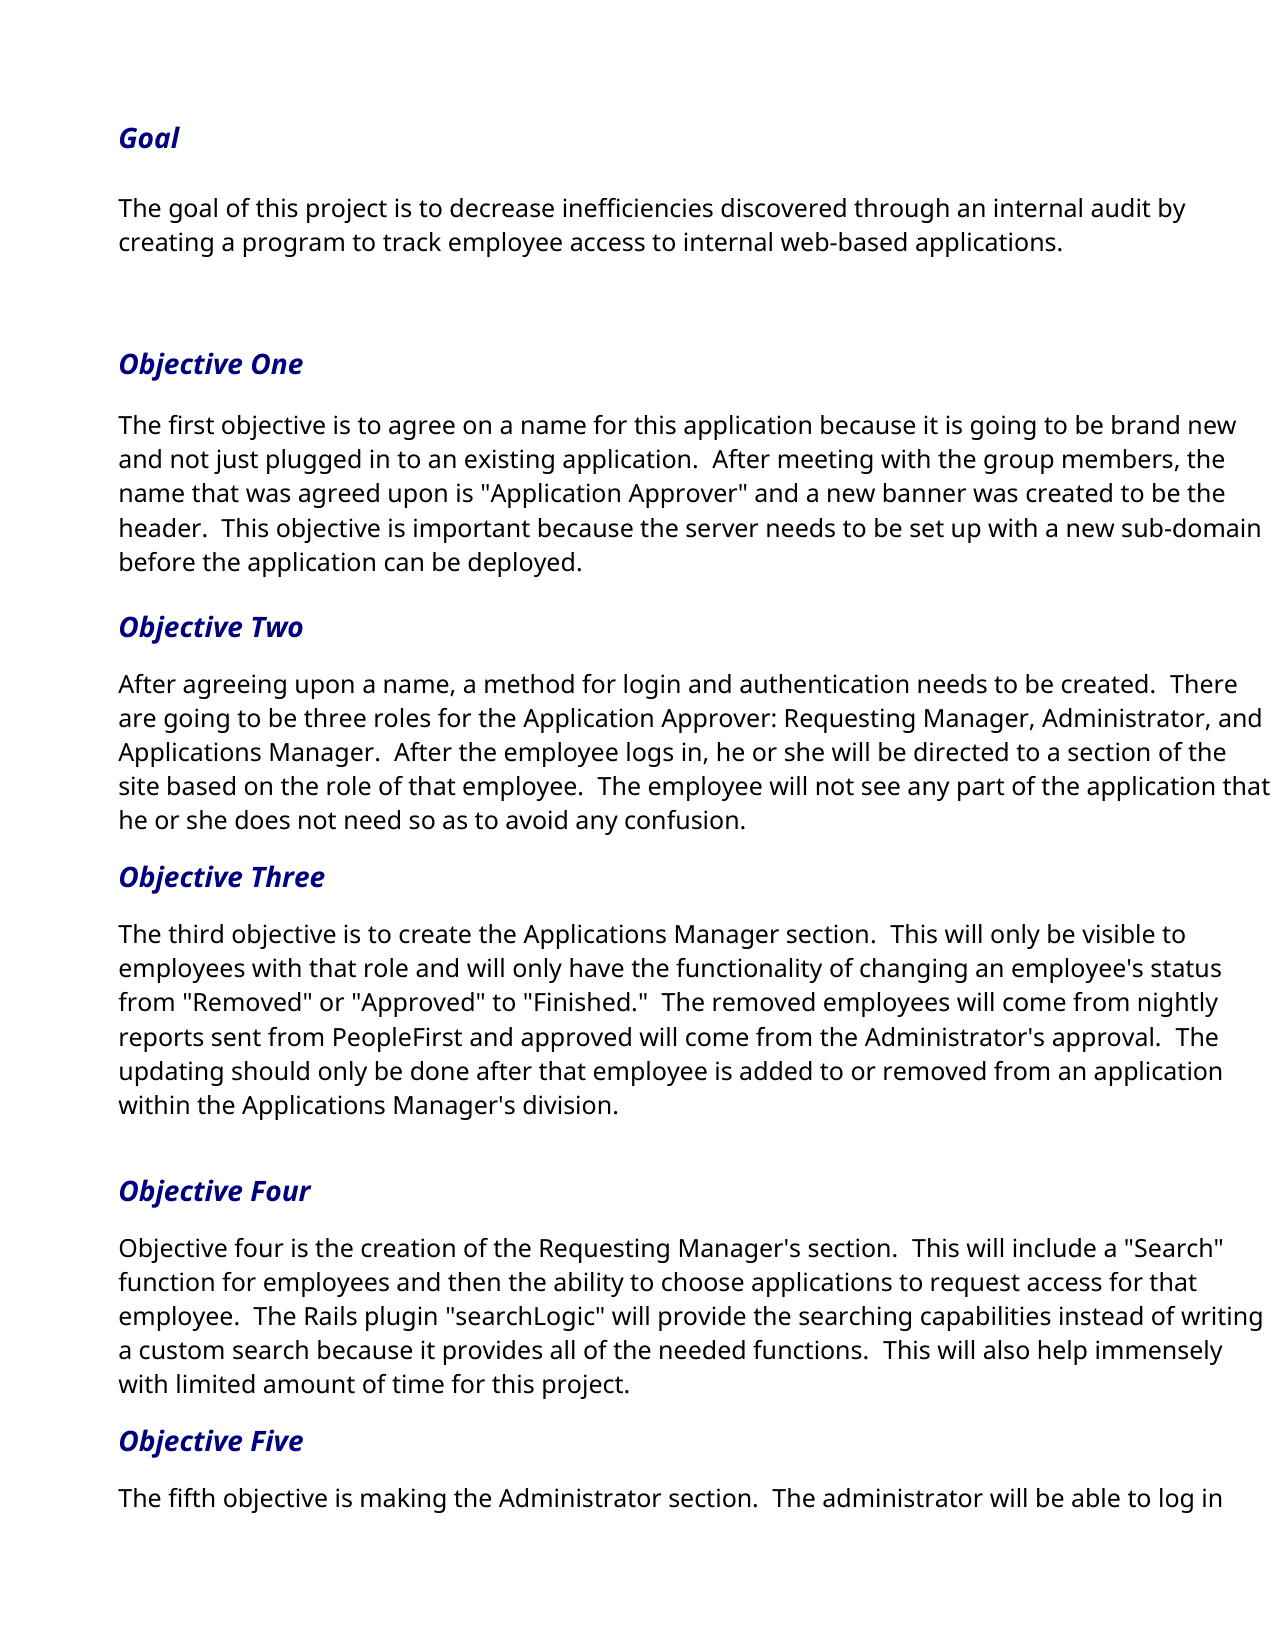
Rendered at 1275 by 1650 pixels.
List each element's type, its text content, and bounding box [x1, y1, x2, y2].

text Goal The goal of this project is to decrease inefficiencies discovered through an internal audit by creating a program to track employee access to internal web-based applications. [118, 118, 1275, 259]
text Objective Two After agreeing upon a name, a method for login and authentication needs to be created. There are going to be three roles for the Application Approver: Requesting Manager, Administrator, and Applications Manager. After the employee logs in, he or she will be directed to a section of the site based on the role of that employee. The employee will not see any part of the application that he or she does not need so as to avoid any confusion. Objective Three The third objective is to create the Applications Manager section. This will only be visible to employees with that role and will only have the functionality of changing an employee's status from "Removed" or "Approved" to "Finished." The removed employees will come from nightly reports sent from PeopleFirst and approved will come from the Administrator's approval. The updating should only be done after that employee is added to or removed from an application within the Applications Manager's division. [118, 607, 1275, 1142]
text Objective Four Objective four is the creation of the Requesting Manager's section. This will include a "Search" function for employees and then the ability to choose applications to request access for that employee. The Rails plugin "searchLogic" will provide the searching capabilities instead of writing a custom search because it provides all of the needed functions. This will also help immensely with limited amount of time for this project. Objective Five The fifth objective is making the Administrator section. The administrator will be able to log in [118, 1171, 1275, 1515]
text Objective One The first objective is to agree on a name for this application because it is going to be brand new and not just plugged in to an existing application. After meeting with the group members, the name that was agreed upon is "Application Approver" and a new banner was created to be the header. This objective is important because the server needs to be set up with a new sub-domain before the application can be deployed. [118, 345, 1275, 578]
